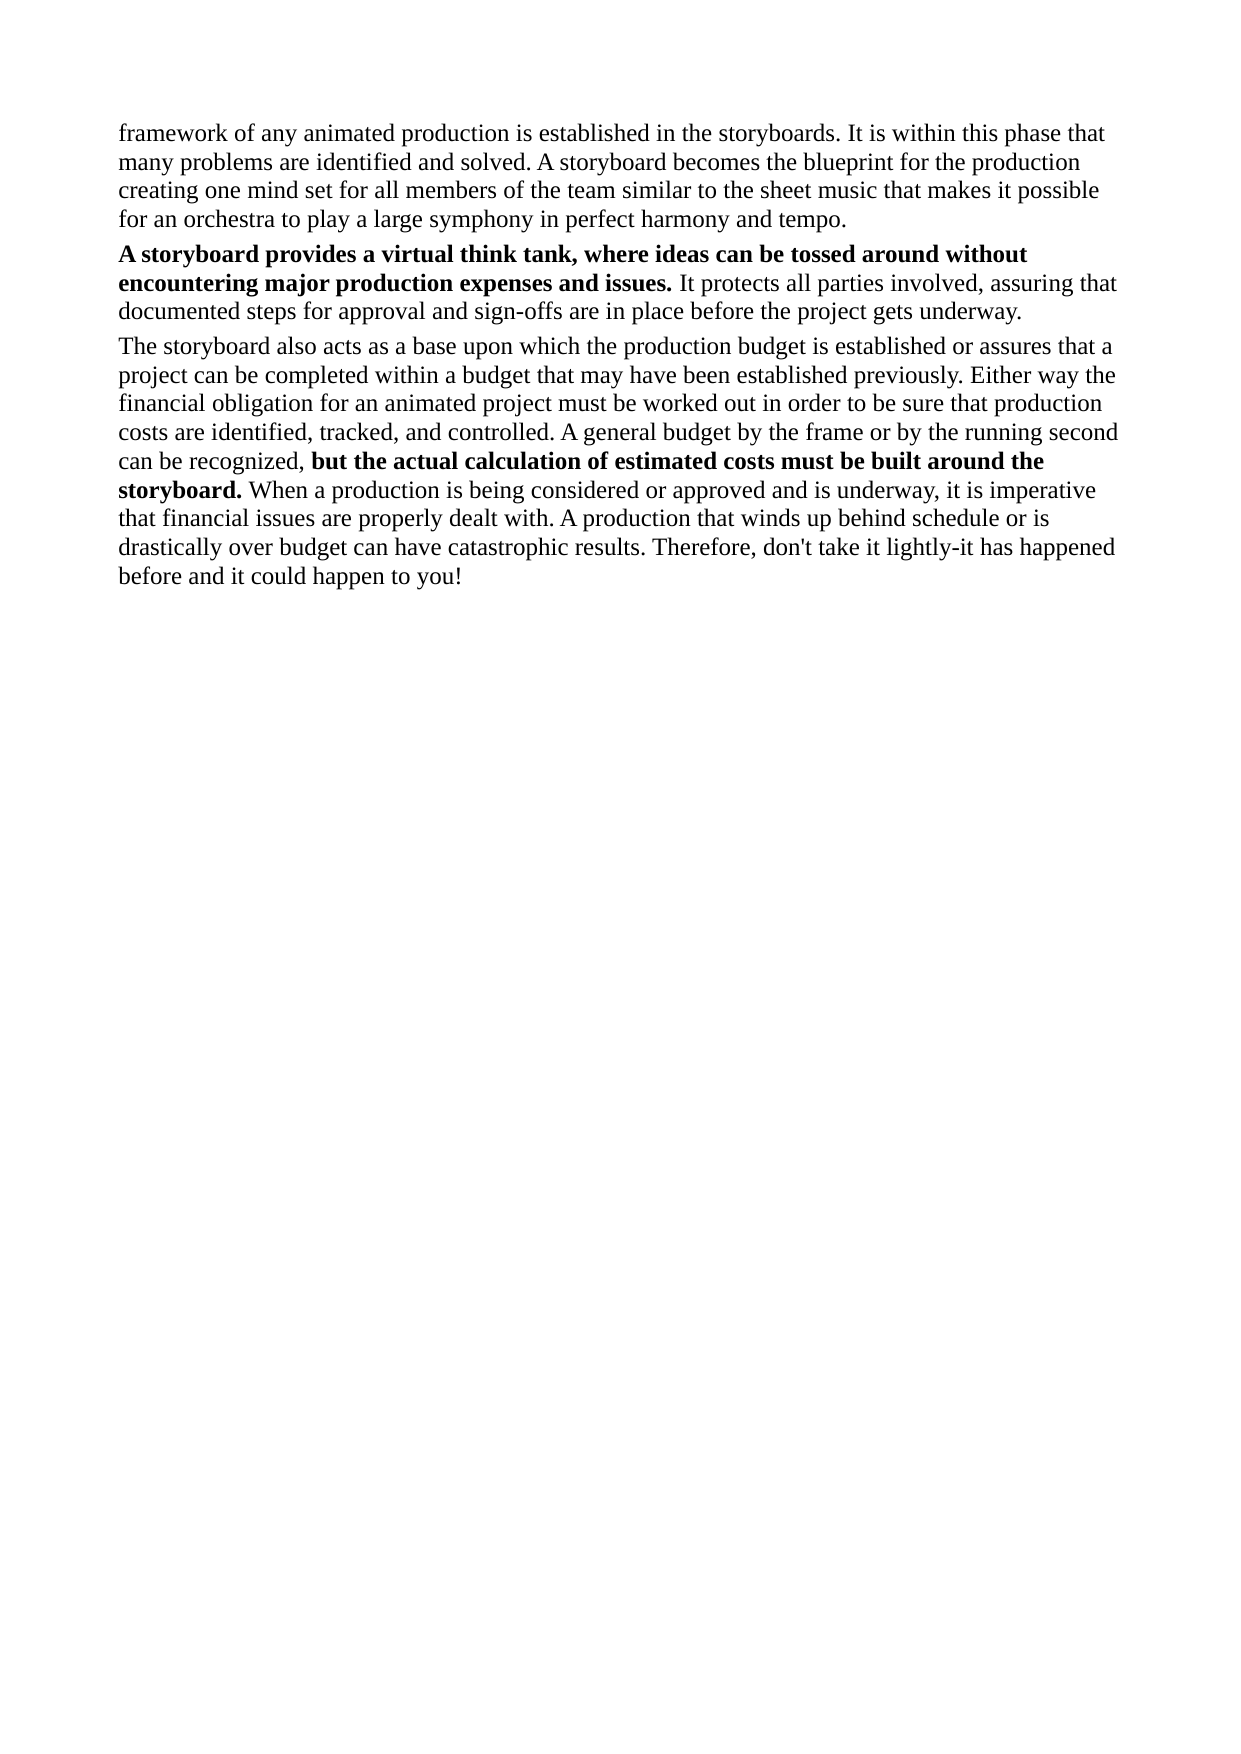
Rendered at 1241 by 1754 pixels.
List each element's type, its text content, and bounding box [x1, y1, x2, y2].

text framework of any animated production is established in the storyboards. It is within this phase that many problems are identified and solved. A storyboard becomes the blueprint for the production creating one mind set for all members of the team similar to the sheet music that makes it possible for an orchestra to play a large symphony in perfect harmony and tempo. [118, 118, 1122, 233]
text The storyboard also acts as a base upon which the production budget is established or assures that a project can be completed within a budget that may have been established previously. Either way the financial obligation for an animated project must be worked out in order to be sure that production costs are identified, tracked, and controlled. A general budget by the frame or by the running second can be recognized, but the actual calculation of estimated costs must be built around the storyboard. When a production is being considered or approved and is underway, it is imperative that financial issues are properly dealt with. A production that winds up behind schedule or is drastically over budget can have catastrophic results. Therefore, don't take it lightly-it has happened before and it could happen to you! [118, 331, 1122, 590]
text A storyboard provides a virtual think tank, where ideas can be tossed around without encountering major production expenses and issues. It protects all parties involved, assuring that documented steps for approval and sign-offs are in place before the project gets underway. [118, 239, 1122, 325]
